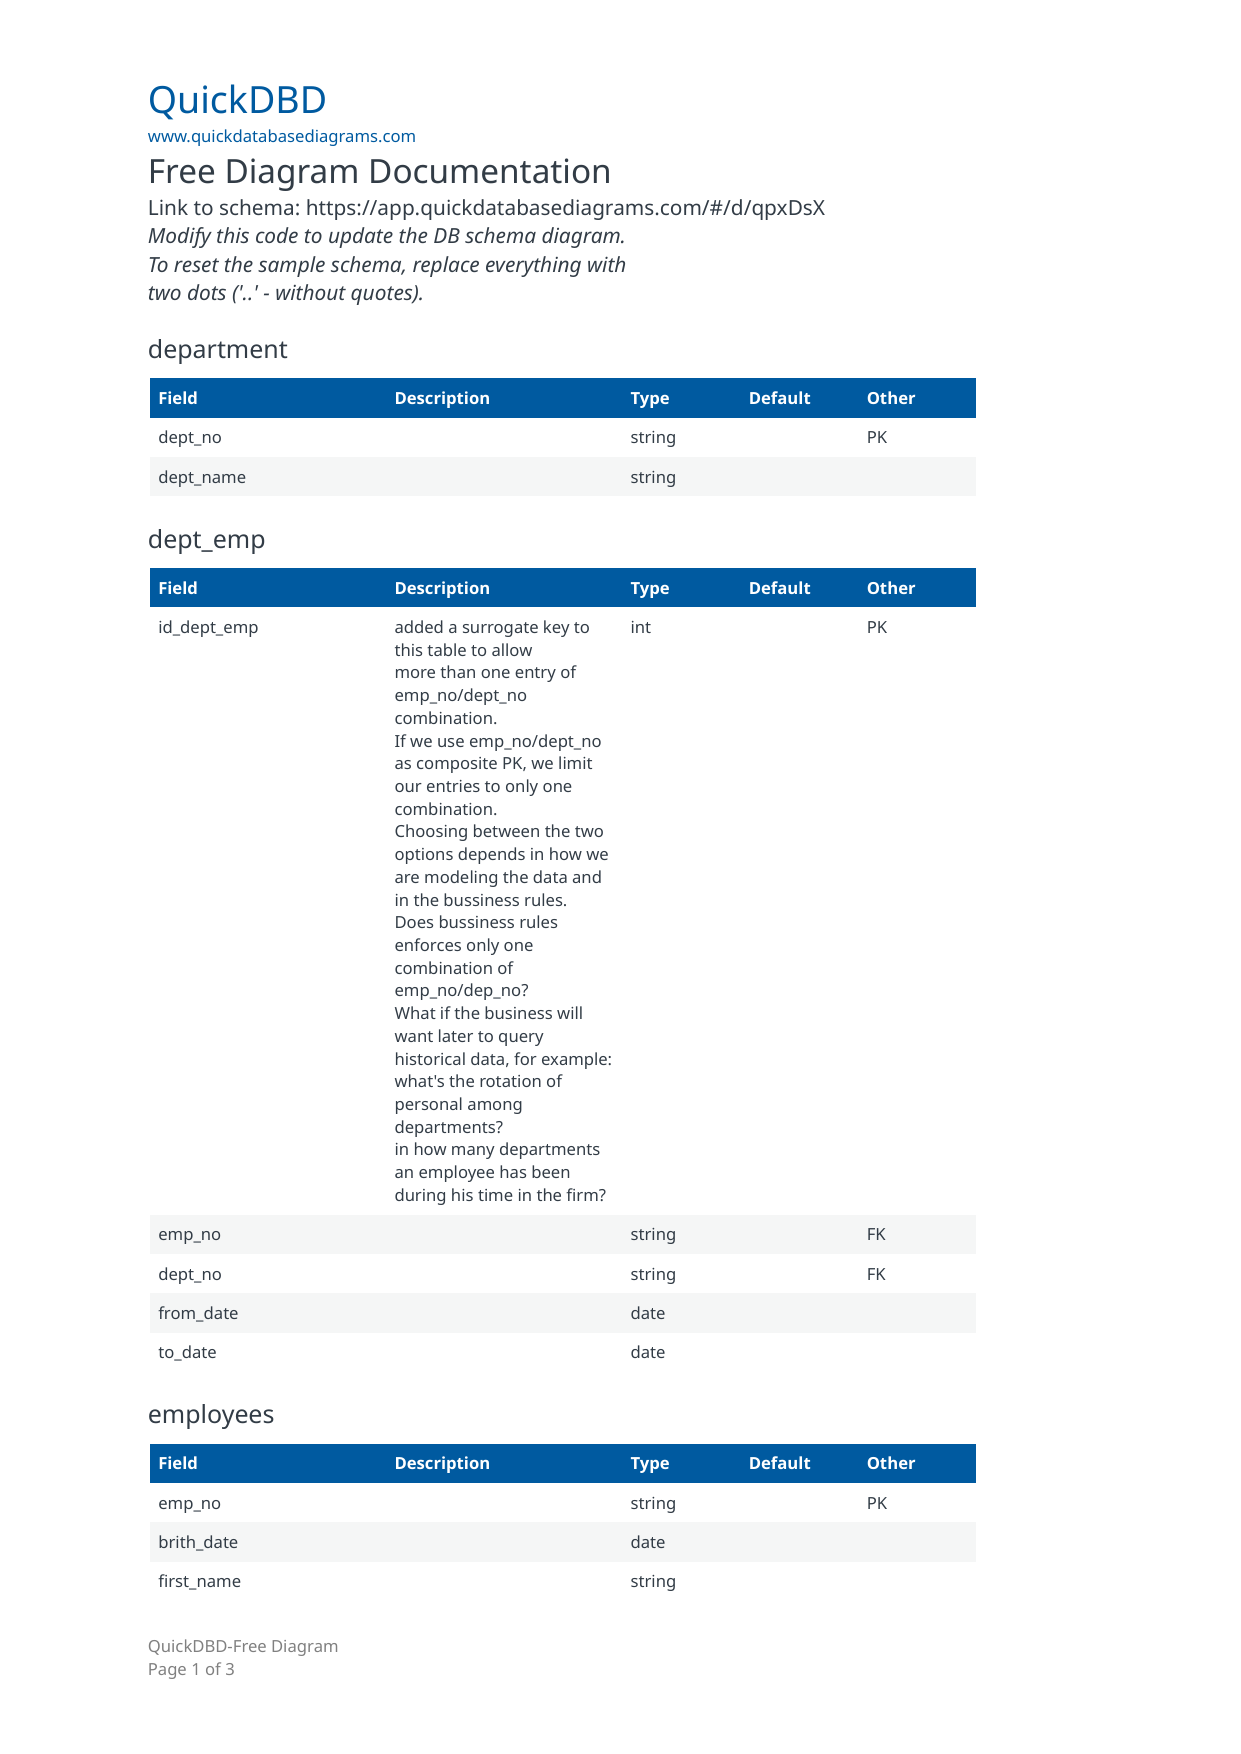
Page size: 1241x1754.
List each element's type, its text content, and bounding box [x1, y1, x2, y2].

table_header Other [858, 1444, 976, 1483]
table_cell dept_name [150, 457, 386, 496]
table_cell [740, 1215, 858, 1254]
table_cell first_name [150, 1562, 386, 1601]
table_cell [740, 1293, 858, 1333]
table_header Type [622, 1444, 740, 1483]
table_cell [386, 1522, 622, 1562]
table_header Field [150, 378, 386, 418]
table_cell brith_date [150, 1522, 386, 1562]
table_header Description [386, 568, 622, 607]
table_cell emp_no [150, 1483, 386, 1522]
table_cell [740, 1333, 858, 1372]
table_cell to_date [150, 1333, 386, 1372]
text Link to schema: https://app.quickdatabasediagrams.com/#/d/qpxDsX [148, 193, 1093, 221]
table_cell [740, 457, 858, 496]
table_cell FK [858, 1254, 976, 1293]
table_header Default [740, 568, 858, 607]
table_cell string [622, 418, 740, 457]
table_cell emp_no [150, 1215, 386, 1254]
table_cell dept_no [150, 1254, 386, 1293]
text Modify this code to update the DB schema diagram. To reset the sample schema, replace everything with two dots ('..' - without quotes). [148, 221, 1093, 307]
table_header Description [386, 378, 622, 418]
table_cell PK [858, 608, 976, 1214]
table_cell dept_no [150, 418, 386, 457]
table_cell [740, 1483, 858, 1522]
table_cell [740, 1562, 858, 1601]
table_cell id_dept_emp [150, 608, 386, 1214]
table_cell [386, 457, 622, 496]
table_header Other [858, 568, 976, 607]
table_header Type [622, 378, 740, 418]
subtitle department [148, 332, 1093, 366]
table_cell date [622, 1293, 740, 1333]
table_cell [386, 1254, 622, 1293]
table_cell [858, 1562, 976, 1601]
table_cell PK [858, 1483, 976, 1522]
table_cell [386, 1333, 622, 1372]
table_cell [740, 608, 858, 1214]
table_cell [740, 1522, 858, 1562]
table_cell [858, 1333, 976, 1372]
table_header Default [740, 1444, 858, 1483]
table_cell [740, 1254, 858, 1293]
table_cell from_date [150, 1293, 386, 1333]
table_cell PK [858, 418, 976, 457]
table_cell date [622, 1522, 740, 1562]
table_cell string [622, 1483, 740, 1522]
table_header Other [858, 378, 976, 418]
table_cell [386, 418, 622, 457]
table_cell date [622, 1333, 740, 1372]
table_header Field [150, 1444, 386, 1483]
table_cell string [622, 1254, 740, 1293]
table_cell [740, 418, 858, 457]
table_cell string [622, 457, 740, 496]
subtitle Free Diagram Documentation [148, 148, 1093, 193]
table_cell [858, 1522, 976, 1562]
subtitle dept_emp [148, 521, 1093, 556]
table_cell added a surrogate key to this table to allow more than one entry of emp_no/dept_no combination. If we use emp_no/dept_no as composite PK, we limit our entries to only one combination. Choosing between the two options depends in how we are modeling the data and in the bussiness rules. Does bussiness rules enforces only one combination of emp_no/dep_no? What if the business will want later to query historical data, for example: what's the rotation of personal among departments? in how many departments an employee has been during his time in the firm? [386, 608, 622, 1214]
table_cell string [622, 1215, 740, 1254]
subtitle employees [148, 1397, 1093, 1431]
table_header Default [740, 378, 858, 418]
table_cell [386, 1215, 622, 1254]
table_cell [386, 1562, 622, 1601]
table_header Description [386, 1444, 622, 1483]
table_cell [858, 1293, 976, 1333]
table_cell string [622, 1562, 740, 1601]
table_cell int [622, 608, 740, 1214]
table_cell [858, 457, 976, 496]
table_cell [386, 1293, 622, 1333]
table_cell FK [858, 1215, 976, 1254]
table_header Type [622, 568, 740, 607]
table_cell [386, 1483, 622, 1522]
table_header Field [150, 568, 386, 607]
